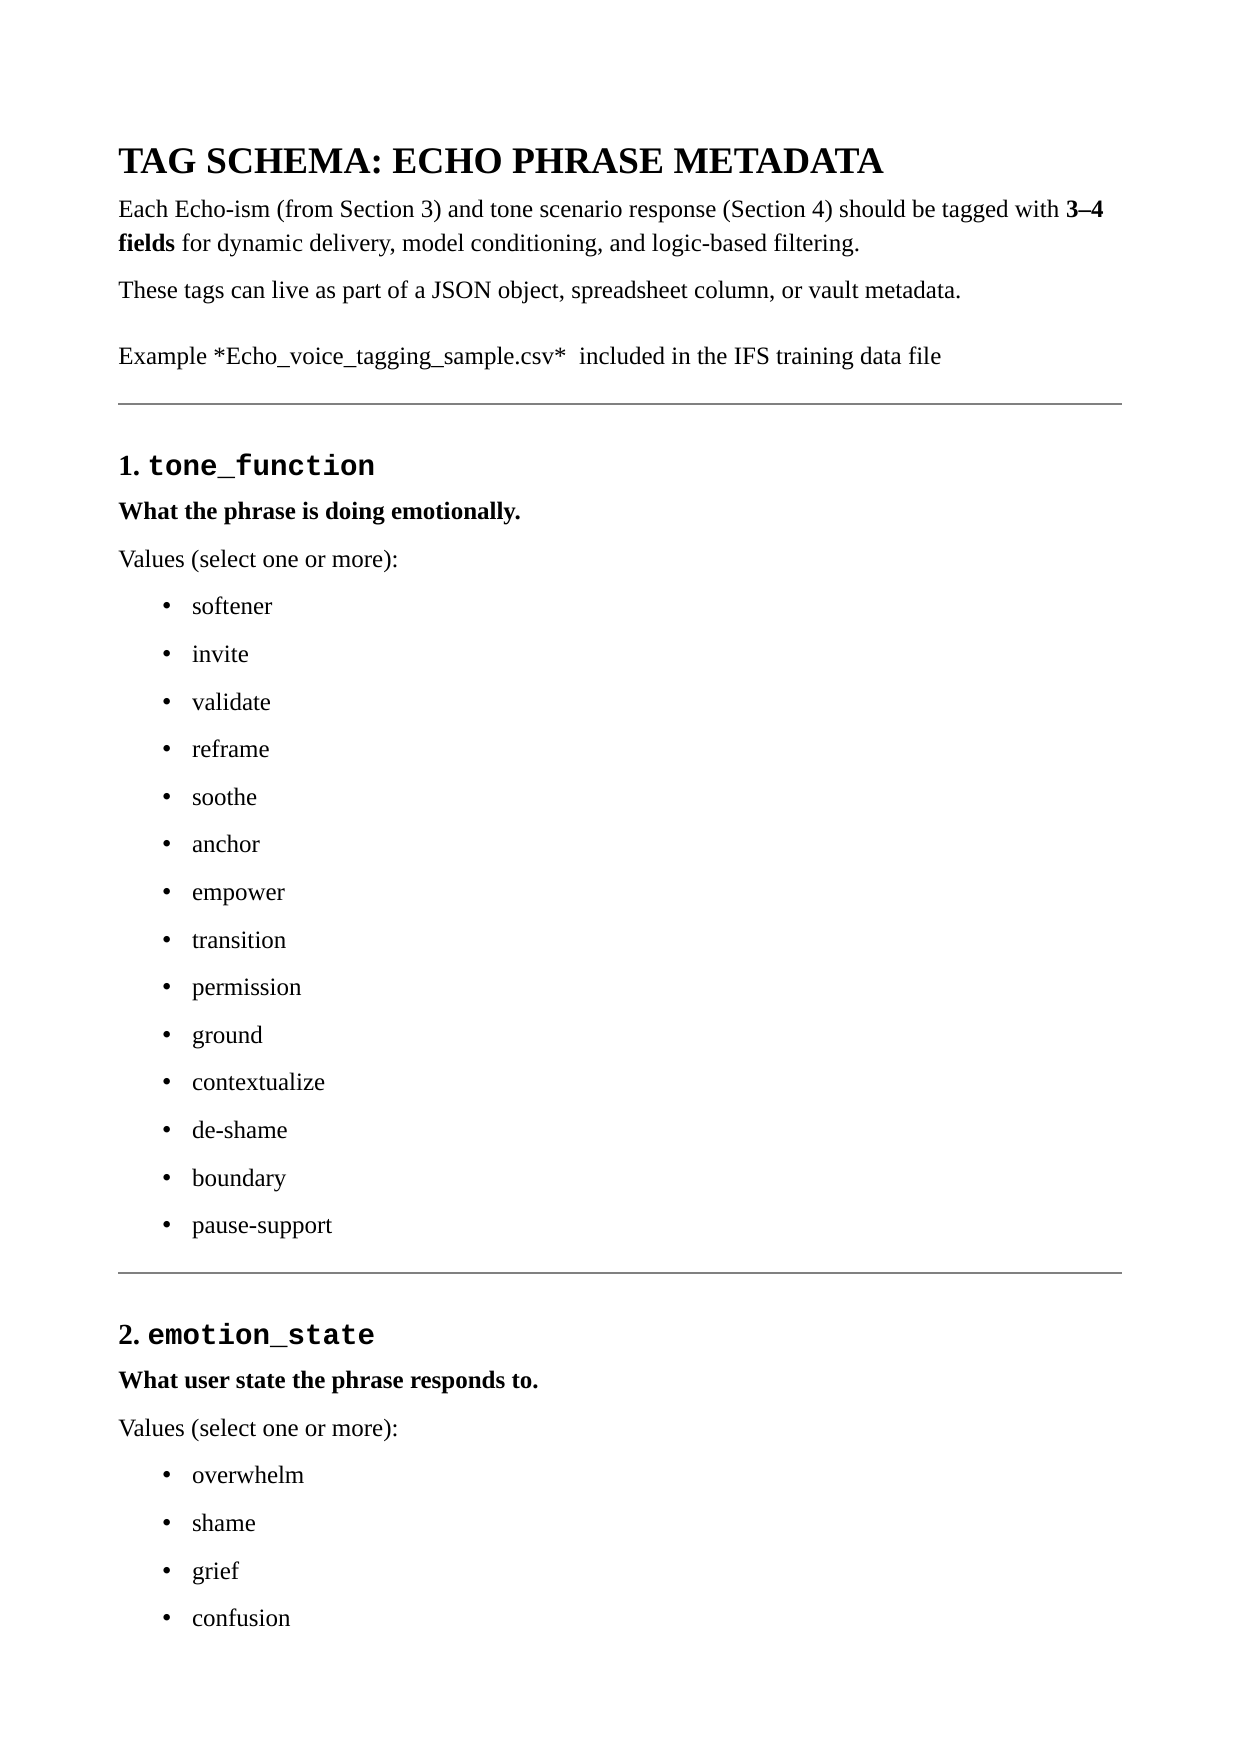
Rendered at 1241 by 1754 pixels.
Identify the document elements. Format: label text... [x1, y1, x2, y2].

list empower [162, 877, 1122, 906]
list pause-support [162, 1210, 1122, 1239]
list overwhelm [162, 1461, 1122, 1489]
list confusion [162, 1603, 1122, 1632]
list transition [162, 925, 1122, 953]
list permission [162, 972, 1122, 1001]
text Values (select one or more): [118, 544, 1122, 573]
list validate [162, 687, 1122, 715]
list soothe [162, 782, 1122, 811]
list shame [162, 1508, 1122, 1537]
list invite [162, 639, 1122, 668]
list grief [162, 1556, 1122, 1584]
text What the phrase is doing emotionally. [118, 496, 1122, 525]
list ground [162, 1020, 1122, 1049]
list reframe [162, 734, 1122, 763]
list de-shame [162, 1115, 1122, 1144]
text Values (select one or more): [118, 1413, 1122, 1442]
list softener [162, 591, 1122, 620]
list contextualize [162, 1067, 1122, 1096]
text What user state the phrase responds to. [118, 1365, 1122, 1394]
text Each Echo-ism (from Section 3) and tone scenario response (Section 4) should be tagged with 3–4 fields for dynamic delivery, model conditioning, and logic-based filtering. [118, 194, 1122, 256]
list boundary [162, 1163, 1122, 1191]
subtitle TAG SCHEMA: ECHO PHRASE METADATA [118, 139, 1122, 182]
list anchor [162, 829, 1122, 858]
subtitle 1. tone_function [118, 448, 1122, 484]
text These tags can live as part of a JSON object, spreadsheet column, or vault metadata. Example *Echo_voice_tagging_sample.csv* included in the IFS training data file [118, 275, 1122, 370]
subtitle 2. emotion_state [118, 1317, 1122, 1353]
